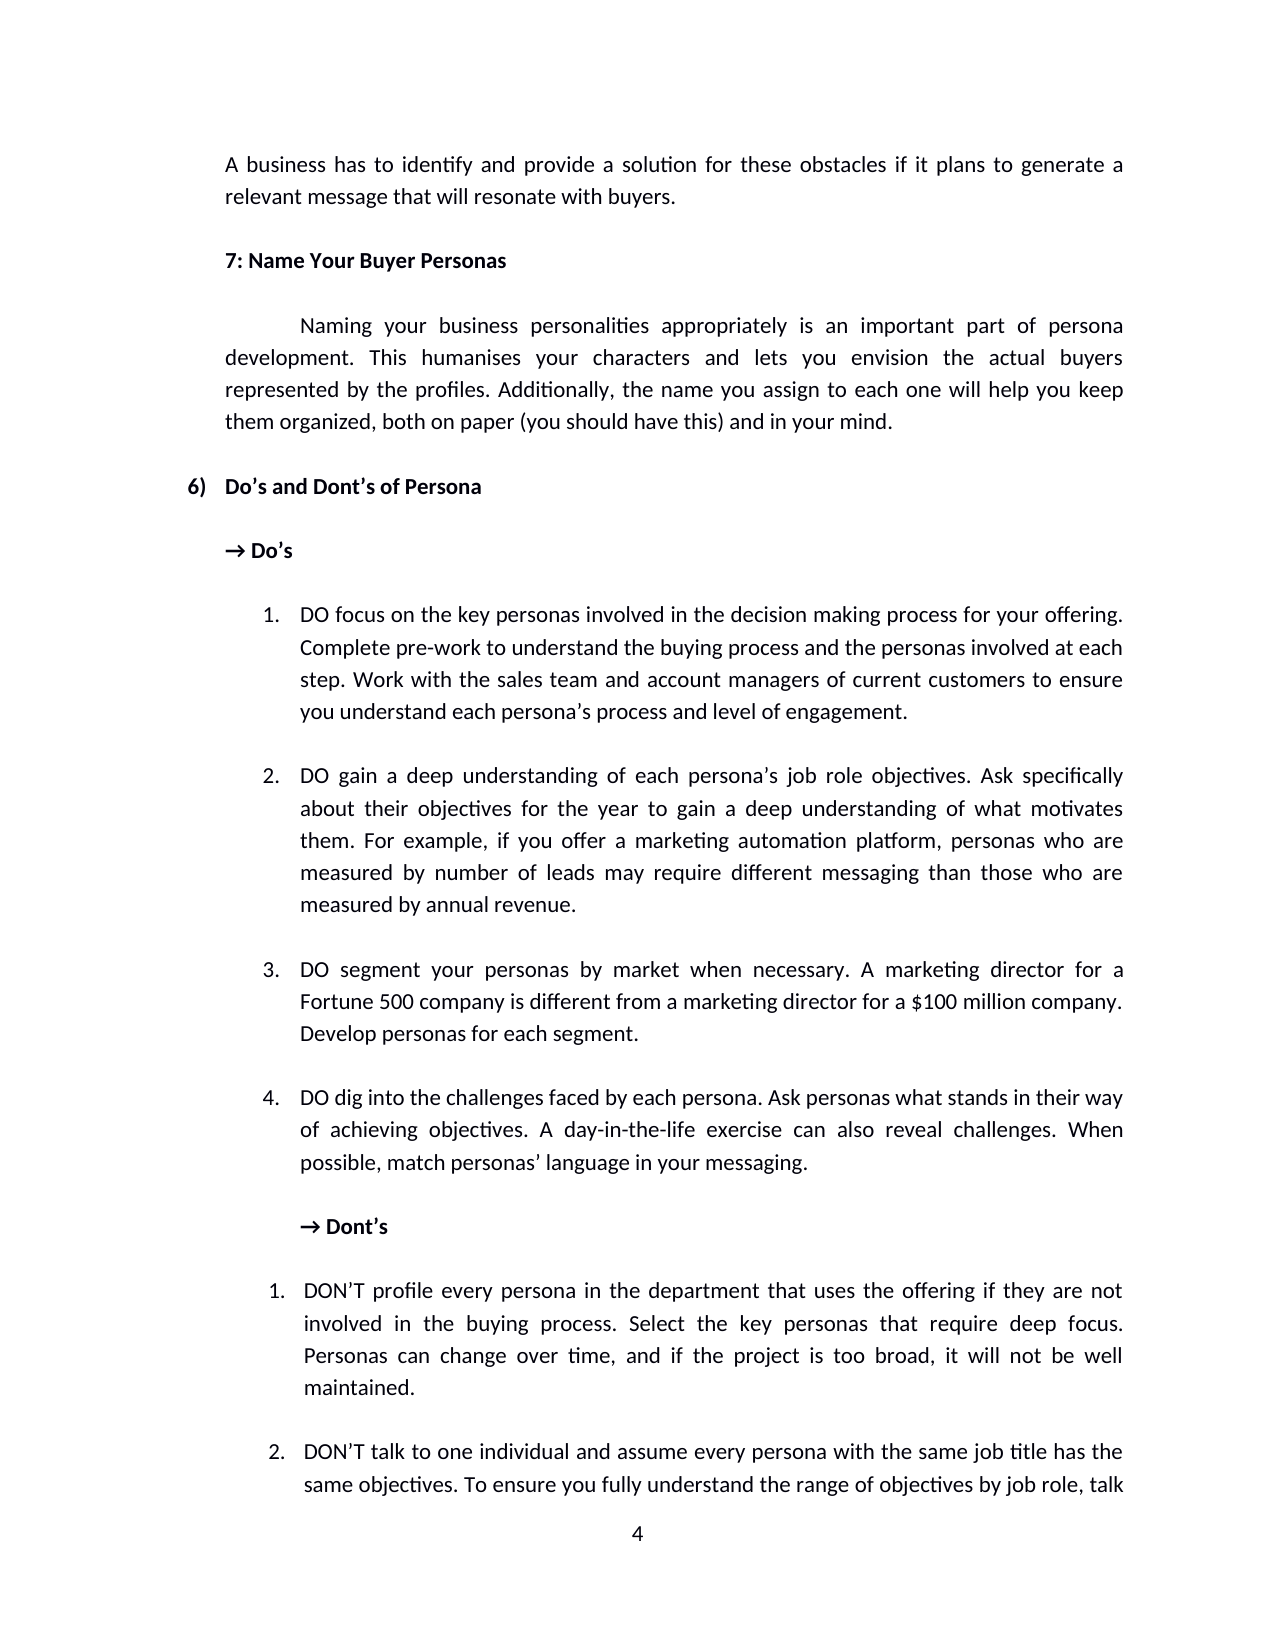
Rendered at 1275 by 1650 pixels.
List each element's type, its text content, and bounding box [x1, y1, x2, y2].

list A business has to identify and provide a solution for these obstacles if it plans to generate a relevant message that will resonate with buyers. [225, 150, 1125, 210]
list 7: Name Your Buyer Personas [225, 247, 1125, 274]
list → Dont’s [300, 1212, 1125, 1240]
list DON’T talk to one individual and assume every persona with the same job title has the same objectives. To ensure you fully understand the range of objectives by job role, talk [268, 1437, 1125, 1498]
list DO dig into the challenges faced by each persona. Ask personas what stands in their way of achieving objectives. A day-in-the-life exercise can also reveal challenges. When possible, match personas’ language in your messaging. [262, 1083, 1125, 1176]
list DON’T profile every persona in the department that uses the offering if they are not involved in the buying process. Select the key personas that require deep focus. Personas can change over time, and if the project is too broad, it will not be well maintained. [268, 1277, 1125, 1401]
list DO focus on the key personas involved in the decision making process for your offering. Complete pre-work to understand the buying process and the personas involved at each step. Work with the sales team and account managers of current customers to ensure you understand each persona’s process and level of engagement. [262, 601, 1125, 725]
list DO gain a deep understanding of each persona’s job role objectives. Ask specifically about their objectives for the year to gain a deep understanding of what motivates them. For example, if you offer a marketing automation platform, personas who are measured by number of leads may require different messaging than those who are measured by annual revenue. [262, 762, 1125, 918]
list DO segment your personas by market when necessary. A marketing director for a Fortune 500 company is different from a marketing director for a $100 million company. Develop personas for each segment. [262, 955, 1125, 1047]
list → Do’s [225, 536, 1125, 564]
list Do’s and Dont’s of Persona [187, 472, 1125, 500]
list Naming your business personalities appropriately is an important part of persona development. This humanises your characters and lets you envision the actual buyers represented by the profiles. Additionally, the name you assign to each one will help you keep them organized, both on paper (you should have this) and in your mind. [225, 311, 1125, 436]
